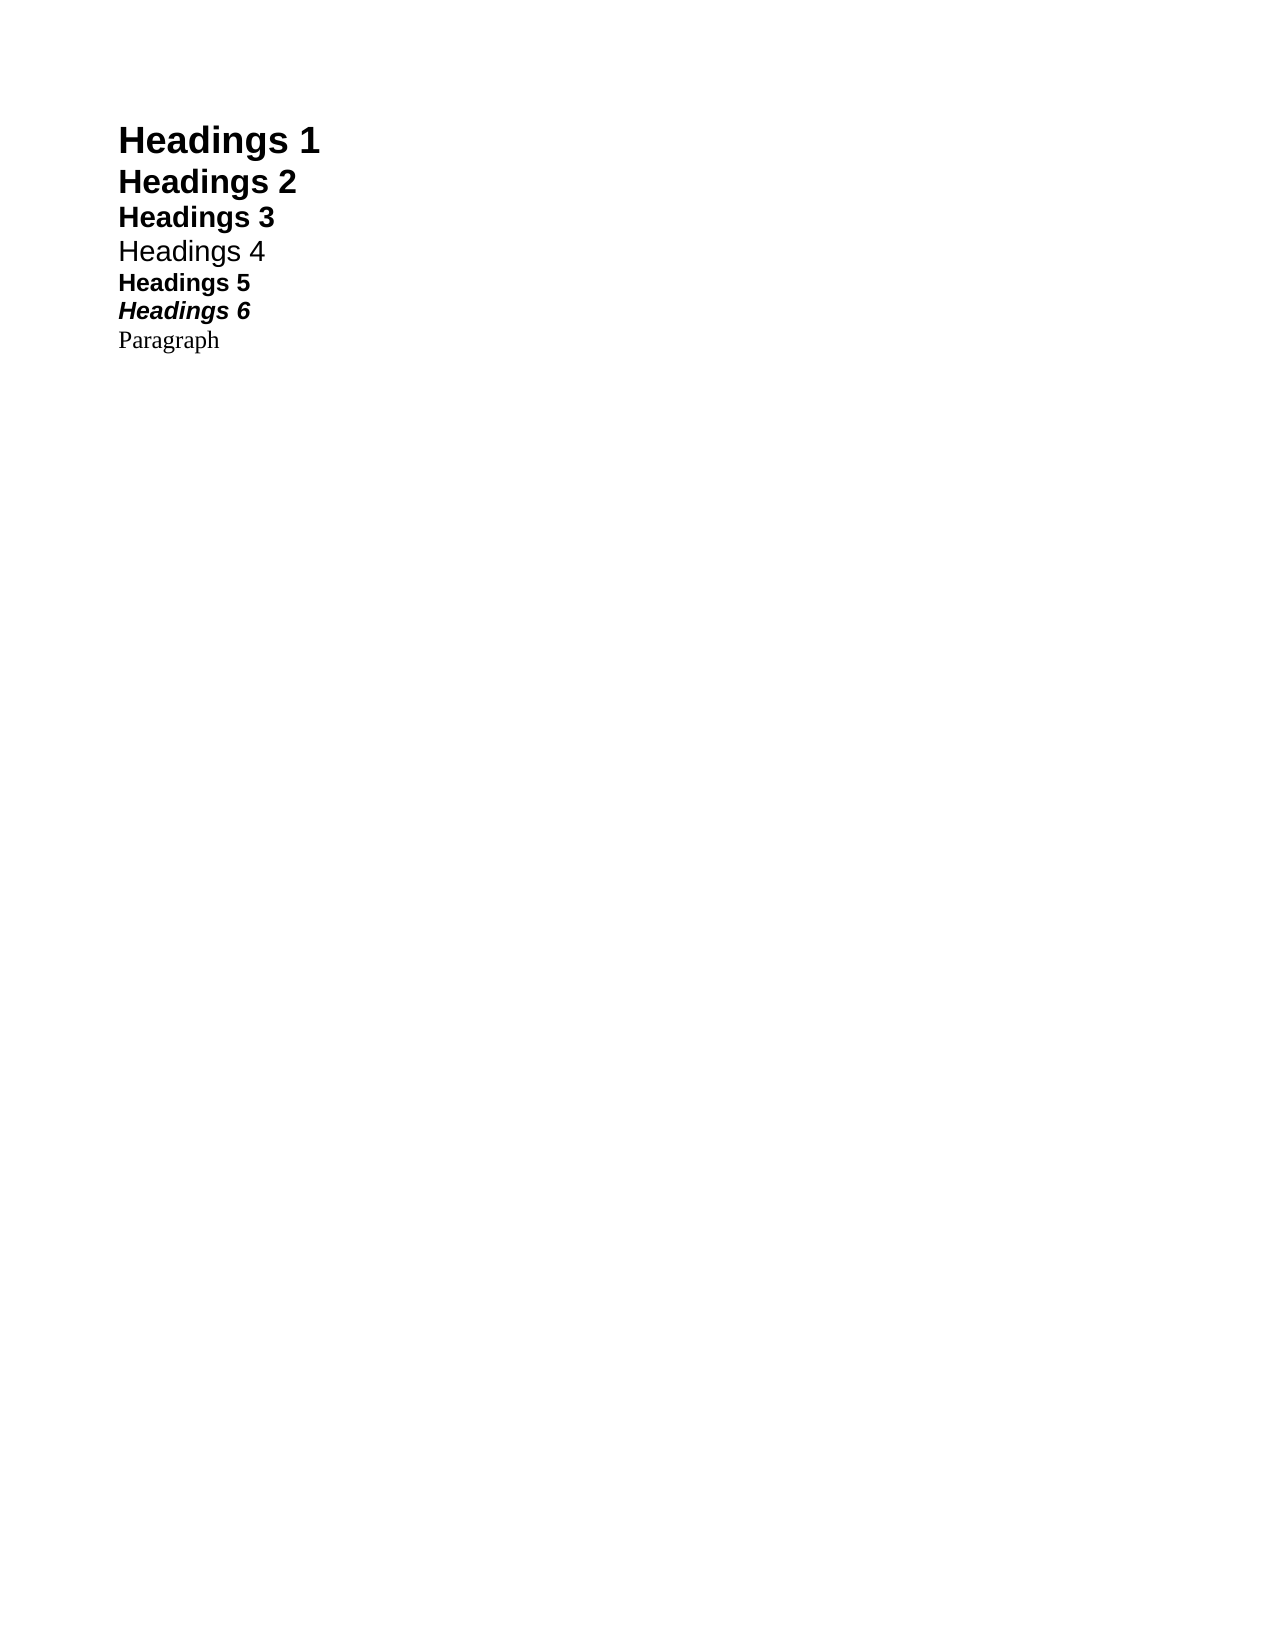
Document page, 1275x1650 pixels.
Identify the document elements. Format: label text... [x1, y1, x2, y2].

subtitle Headings 5 [118, 268, 1157, 296]
subtitle Headings 4 [118, 234, 1157, 268]
subtitle Headings 1 [118, 118, 1157, 162]
subtitle Headings 2 [118, 162, 1157, 200]
text Paragraph [118, 325, 1157, 353]
subtitle Headings 6 [118, 296, 1157, 325]
subtitle Headings 3 [118, 200, 1157, 234]
